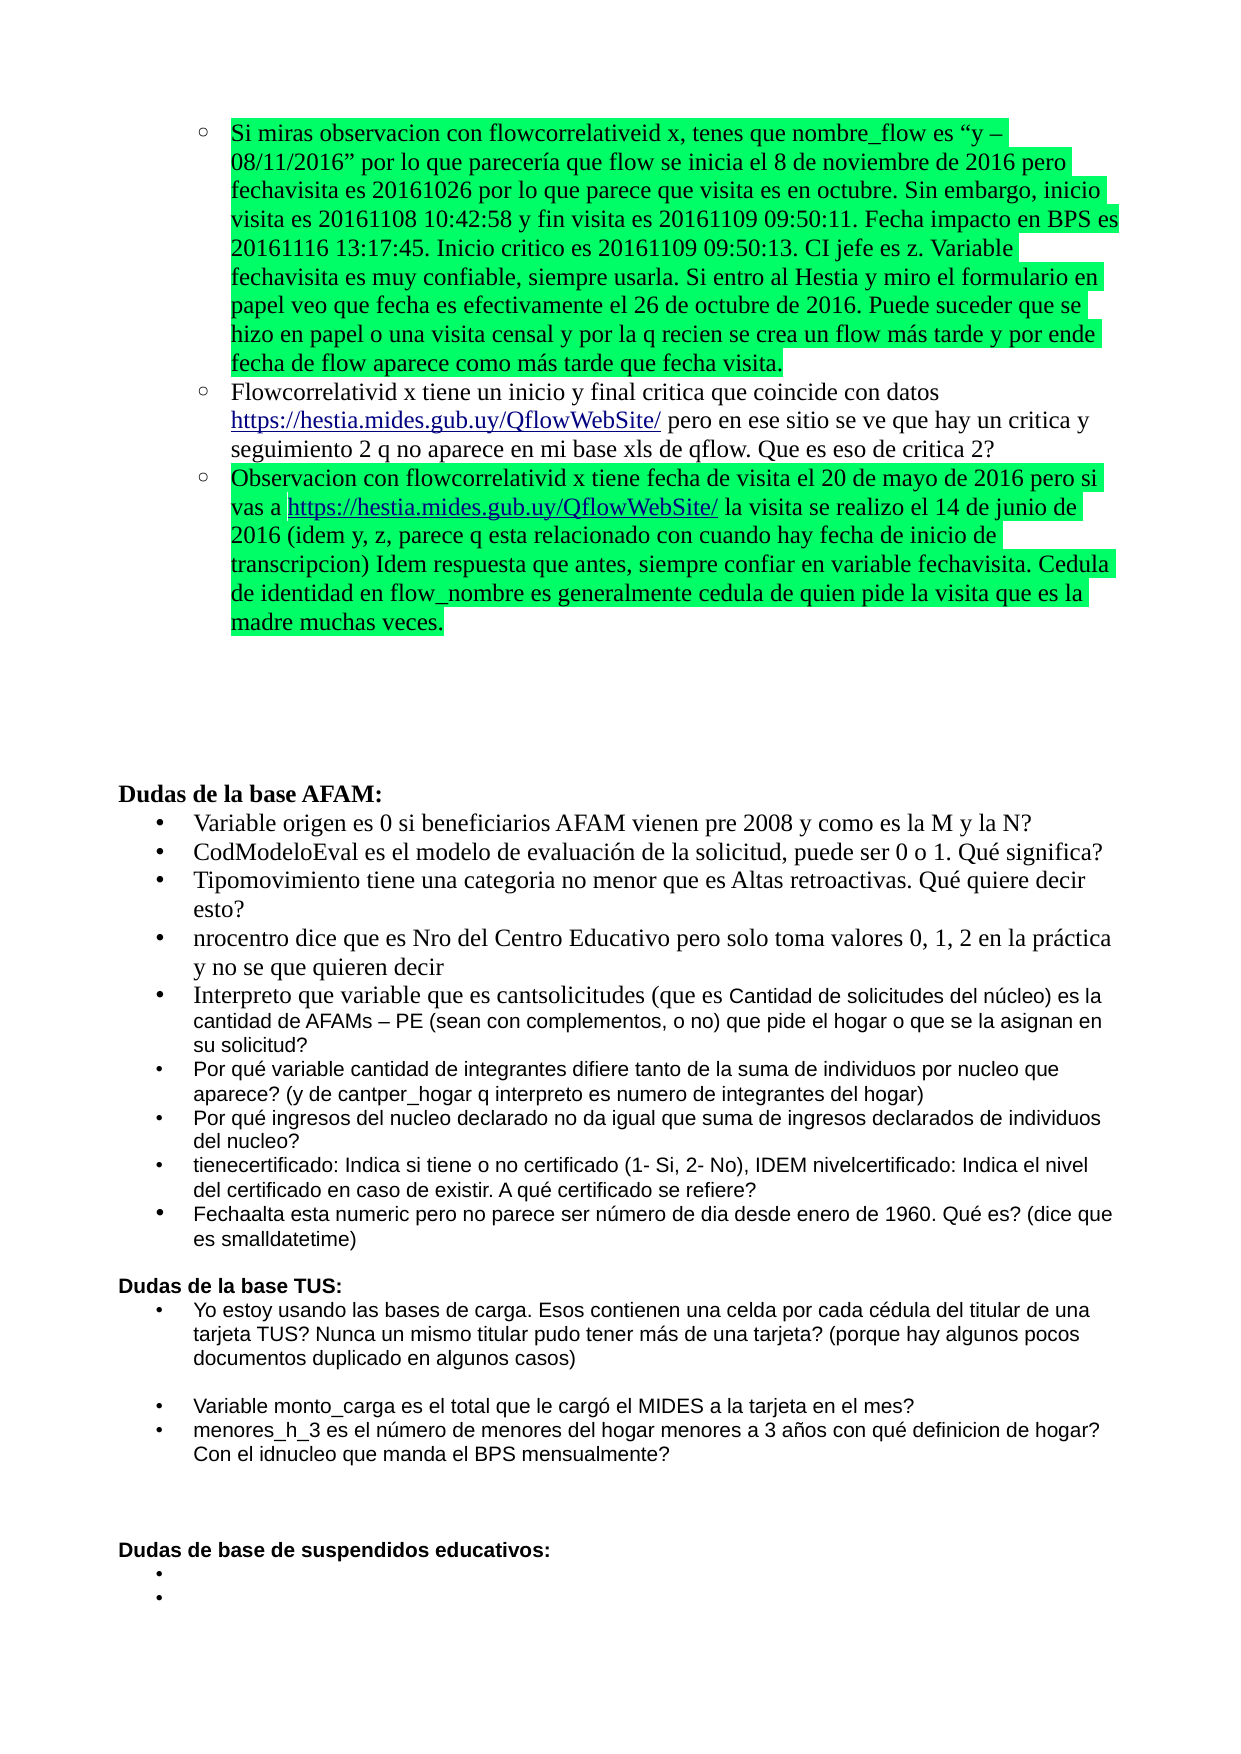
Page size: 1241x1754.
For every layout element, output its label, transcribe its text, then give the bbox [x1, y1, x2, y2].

list Flowcorrelativid x tiene un inicio y final critica que coincide con datos https://hestia.mides.gub.uy/QflowWebSite/ pero en ese sitio se ve que hay un critica y seguimiento 2 q no aparece en mi base xls de qflow. Que es eso de critica 2? [193, 377, 1122, 463]
list Variable monto_carga es el total que le cargó el MIDES a la tarjeta en el mes? [156, 1394, 1122, 1418]
list Variable origen es 0 si beneficiarios AFAM vienen pre 2008 y como es la M y la N? [156, 808, 1122, 837]
text Dudas de la base TUS: [118, 1274, 1122, 1298]
list menores_h_3 es el número de menores del hogar menores a 3 años con qué definicion de hogar? Con el idnucleo que manda el BPS mensualmente? [156, 1418, 1122, 1466]
list Observacion con flowcorrelativid x tiene fecha de visita el 20 de mayo de 2016 pero si vas a https://hestia.mides.gub.uy/QflowWebSite/ la visita se realizo el 14 de junio de 2016 (idem y, z, parece q esta relacionado con cuando hay fecha de inicio de transcripcion) Idem respuesta que antes, siempre confiar en variable fechavisita. Cedula de identidad en flow_nombre es generalmente cedula de quien pide la visita que es la madre muchas veces. [193, 463, 1122, 636]
list nrocentro dice que es Nro del Centro Educativo pero solo toma valores 0, 1, 2 en la práctica y no se que quieren decir [156, 923, 1122, 981]
list Interpreto que variable que es cantsolicitudes (que es Cantidad de solicitudes del núcleo) es la cantidad de AFAMs – PE (sean con complementos, o no) que pide el hogar o que se la asignan en su solicitud? [156, 981, 1122, 1057]
list Por qué variable cantidad de integrantes difiere tanto de la suma de individuos por nucleo que aparece? (y de cantper_hogar q interpreto es numero de integrantes del hogar) [156, 1057, 1122, 1105]
text Dudas de la base AFAM: [118, 779, 1122, 808]
list Por qué ingresos del nucleo declarado no da igual que suma de ingresos declarados de individuos del nucleo? [156, 1105, 1122, 1153]
list Yo estoy usando las bases de carga. Esos contienen una celda por cada cédula del titular de una tarjeta TUS? Nunca un mismo titular pudo tener más de una tarjeta? (porque hay algunos pocos documentos duplicado en algunos casos) [156, 1298, 1122, 1370]
list Si miras observacion con flowcorrelativeid x, tenes que nombre_flow es “y – 08/11/2016” por lo que parecería que flow se inicia el 8 de noviembre de 2016 pero fechavisita es 20161026 por lo que parece que visita es en octubre. Sin embargo, inicio visita es 20161108 10:42:58 y fin visita es 20161109 09:50:11. Fecha impacto en BPS es 20161116 13:17:45. Inicio critico es 20161109 09:50:13. CI jefe es z. Variable fechavisita es muy confiable, siempre usarla. Si entro al Hestia y miro el formulario en papel veo que fecha es efectivamente el 26 de octubre de 2016. Puede suceder que se hizo en papel o una visita censal y por la q recien se crea un flow más tarde y por ende fecha de flow aparece como más tarde que fecha visita. [193, 118, 1122, 377]
text Dudas de base de suspendidos educativos: [118, 1538, 1122, 1562]
list CodModeloEval es el modelo de evaluación de la solicitud, puede ser 0 o 1. Qué significa? [156, 837, 1122, 866]
list Fechaalta esta numeric pero no parece ser número de dia desde enero de 1960. Qué es? (dice que es smalldatetime) [156, 1201, 1122, 1250]
list tienecertificado: Indica si tiene o no certificado (1- Si, 2- No), IDEM nivelcertificado: Indica el nivel del certificado en caso de existir. A qué certificado se refiere? [156, 1153, 1122, 1201]
list Tipomovimiento tiene una categoria no menor que es Altas retroactivas. Qué quiere decir esto? [156, 866, 1122, 923]
